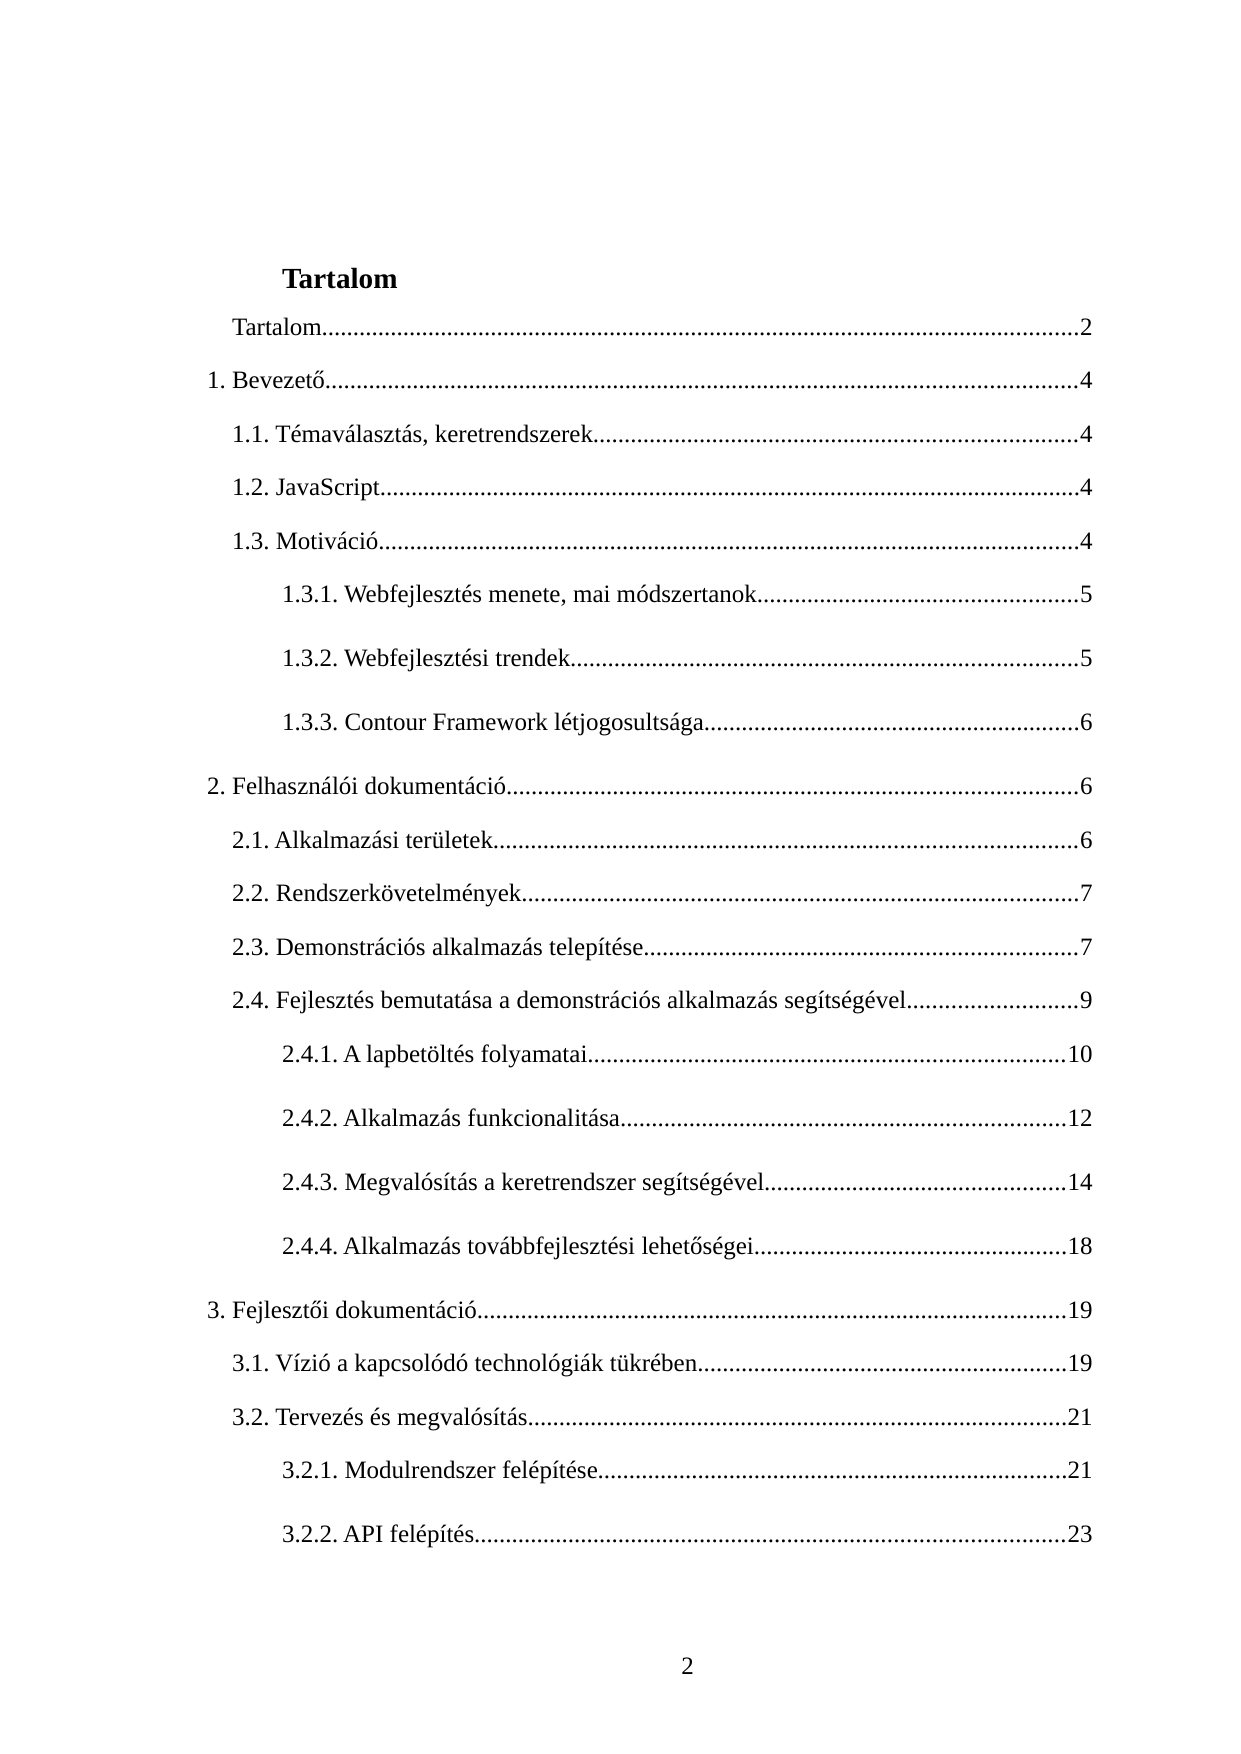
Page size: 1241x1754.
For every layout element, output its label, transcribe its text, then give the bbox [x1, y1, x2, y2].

text 2.3. Demonstrációs alkalmazás telepítése 7 [232, 932, 1092, 961]
text 2.4.4. Alkalmazás továbbfejlesztési lehetőségei 18 [207, 1231, 1092, 1259]
subtitle Tartalom [207, 261, 1092, 295]
text 2.4. Fejlesztés bemutatása a demonstrációs alkalmazás segítségével 9 [232, 985, 1092, 1014]
text Tartalom 2 [232, 312, 1092, 340]
text 2.4.1. A lapbetöltés folyamatai 10 [207, 1039, 1092, 1068]
text 2. Felhasználói dokumentáció 6 [207, 771, 1092, 800]
text 1.3.2. Webfejlesztési trendek 5 [207, 643, 1092, 672]
text 1.3.1. Webfejlesztés menete, mai módszertanok 5 [207, 579, 1092, 608]
text 2.4.2. Alkalmazás funkcionalitása 12 [207, 1103, 1092, 1132]
text 1. Bevezető 4 [207, 365, 1092, 394]
text 2.2. Rendszerkövetelmények 7 [232, 878, 1092, 907]
text 3.2.2. API felépítés 23 [207, 1519, 1092, 1548]
text 1.3.3. Contour Framework létjogosultsága 6 [207, 707, 1092, 736]
text 2.1. Alkalmazási területek 6 [232, 825, 1092, 853]
text 1.3. Motiváció 4 [232, 526, 1092, 554]
text 1.2. JavaScript 4 [232, 472, 1092, 501]
text 2.4.3. Megvalósítás a keretrendszer segítségével 14 [207, 1167, 1092, 1196]
text 3. Fejlesztői dokumentáció 19 [207, 1295, 1092, 1323]
text 3.2.1. Modulrendszer felépítése 21 [207, 1455, 1092, 1484]
text 3.2. Tervezés és megvalósítás 21 [232, 1402, 1092, 1431]
text 1.1. Témaválasztás, keretrendszerek 4 [232, 419, 1092, 447]
text 3.1. Vízió a kapcsolódó technológiák tükrében 19 [232, 1348, 1092, 1377]
